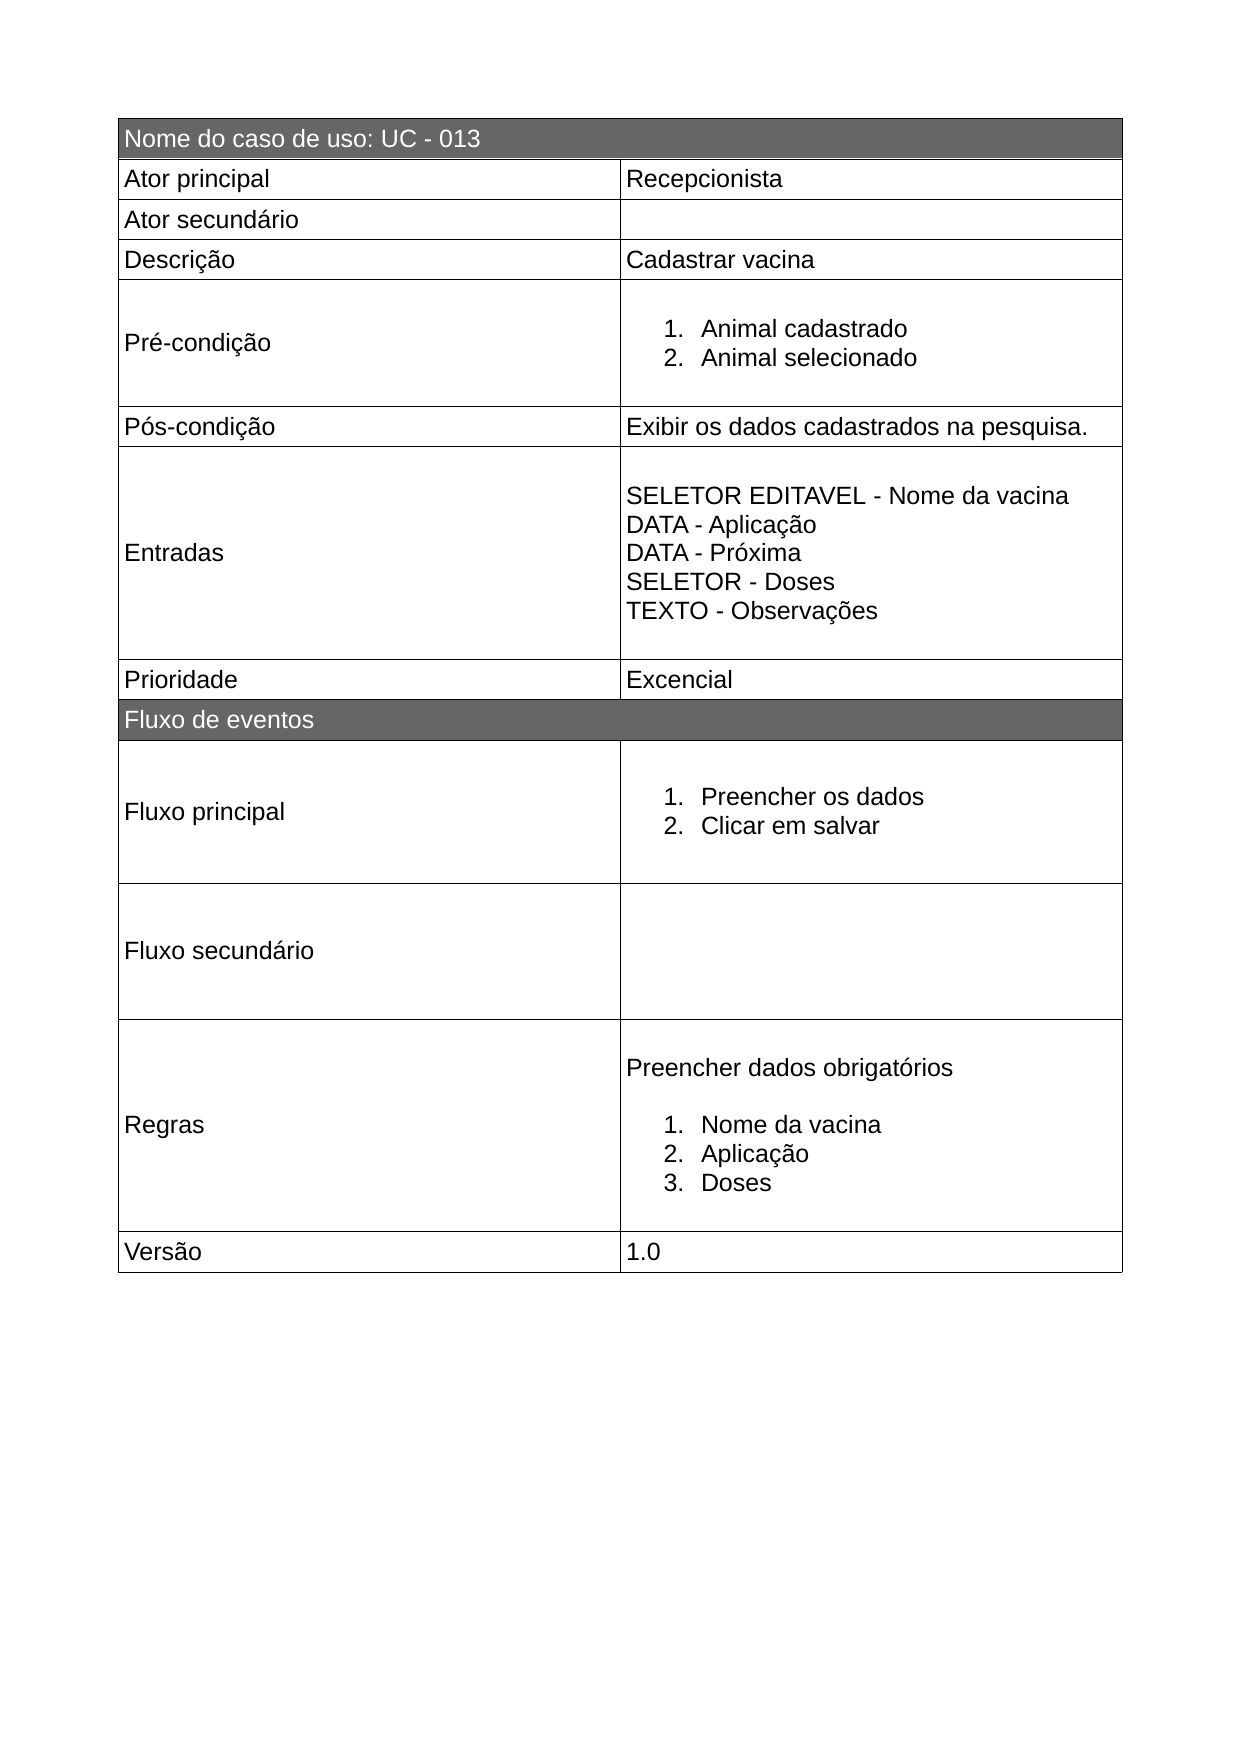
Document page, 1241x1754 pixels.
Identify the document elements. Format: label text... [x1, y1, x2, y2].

table_cell Exibir os dados cadastrados na pesquisa. [621, 407, 1122, 446]
table_cell Descrição [119, 240, 620, 279]
table_cell Entradas [119, 447, 620, 659]
table_cell Pós-condição [119, 407, 620, 446]
table_cell Versão [119, 1232, 620, 1272]
table_cell Fluxo de eventos [119, 700, 1122, 740]
table_cell Animal cadastrado Animal selecionado [621, 280, 1122, 406]
table_cell Regras [119, 1020, 620, 1231]
table_cell Pré-condição [119, 280, 620, 406]
table_cell Excencial [621, 660, 1122, 699]
table_cell [621, 884, 1122, 1018]
table_cell Preencher dados obrigatórios Nome da vacina Aplicação Doses [621, 1020, 1122, 1231]
table_header Nome do caso de uso: UC - 013 [119, 119, 1122, 158]
table_cell Cadastrar vacina [621, 240, 1122, 279]
table_cell Ator principal [119, 160, 620, 199]
table_cell Recepcionista [621, 160, 1122, 199]
table_cell [621, 200, 1122, 239]
table_cell Fluxo principal [119, 741, 620, 882]
table_cell 1.0 [621, 1232, 1122, 1272]
table_cell SELETOR EDITAVEL - Nome da vacina DATA - Aplicação DATA - Próxima SELETOR - Doses TEXTO - Observações [621, 447, 1122, 659]
table_cell Prioridade [119, 660, 620, 699]
table_cell Preencher os dados Clicar em salvar [621, 741, 1122, 882]
table_cell Fluxo secundário [119, 884, 620, 1018]
table_cell Ator secundário [119, 200, 620, 239]
